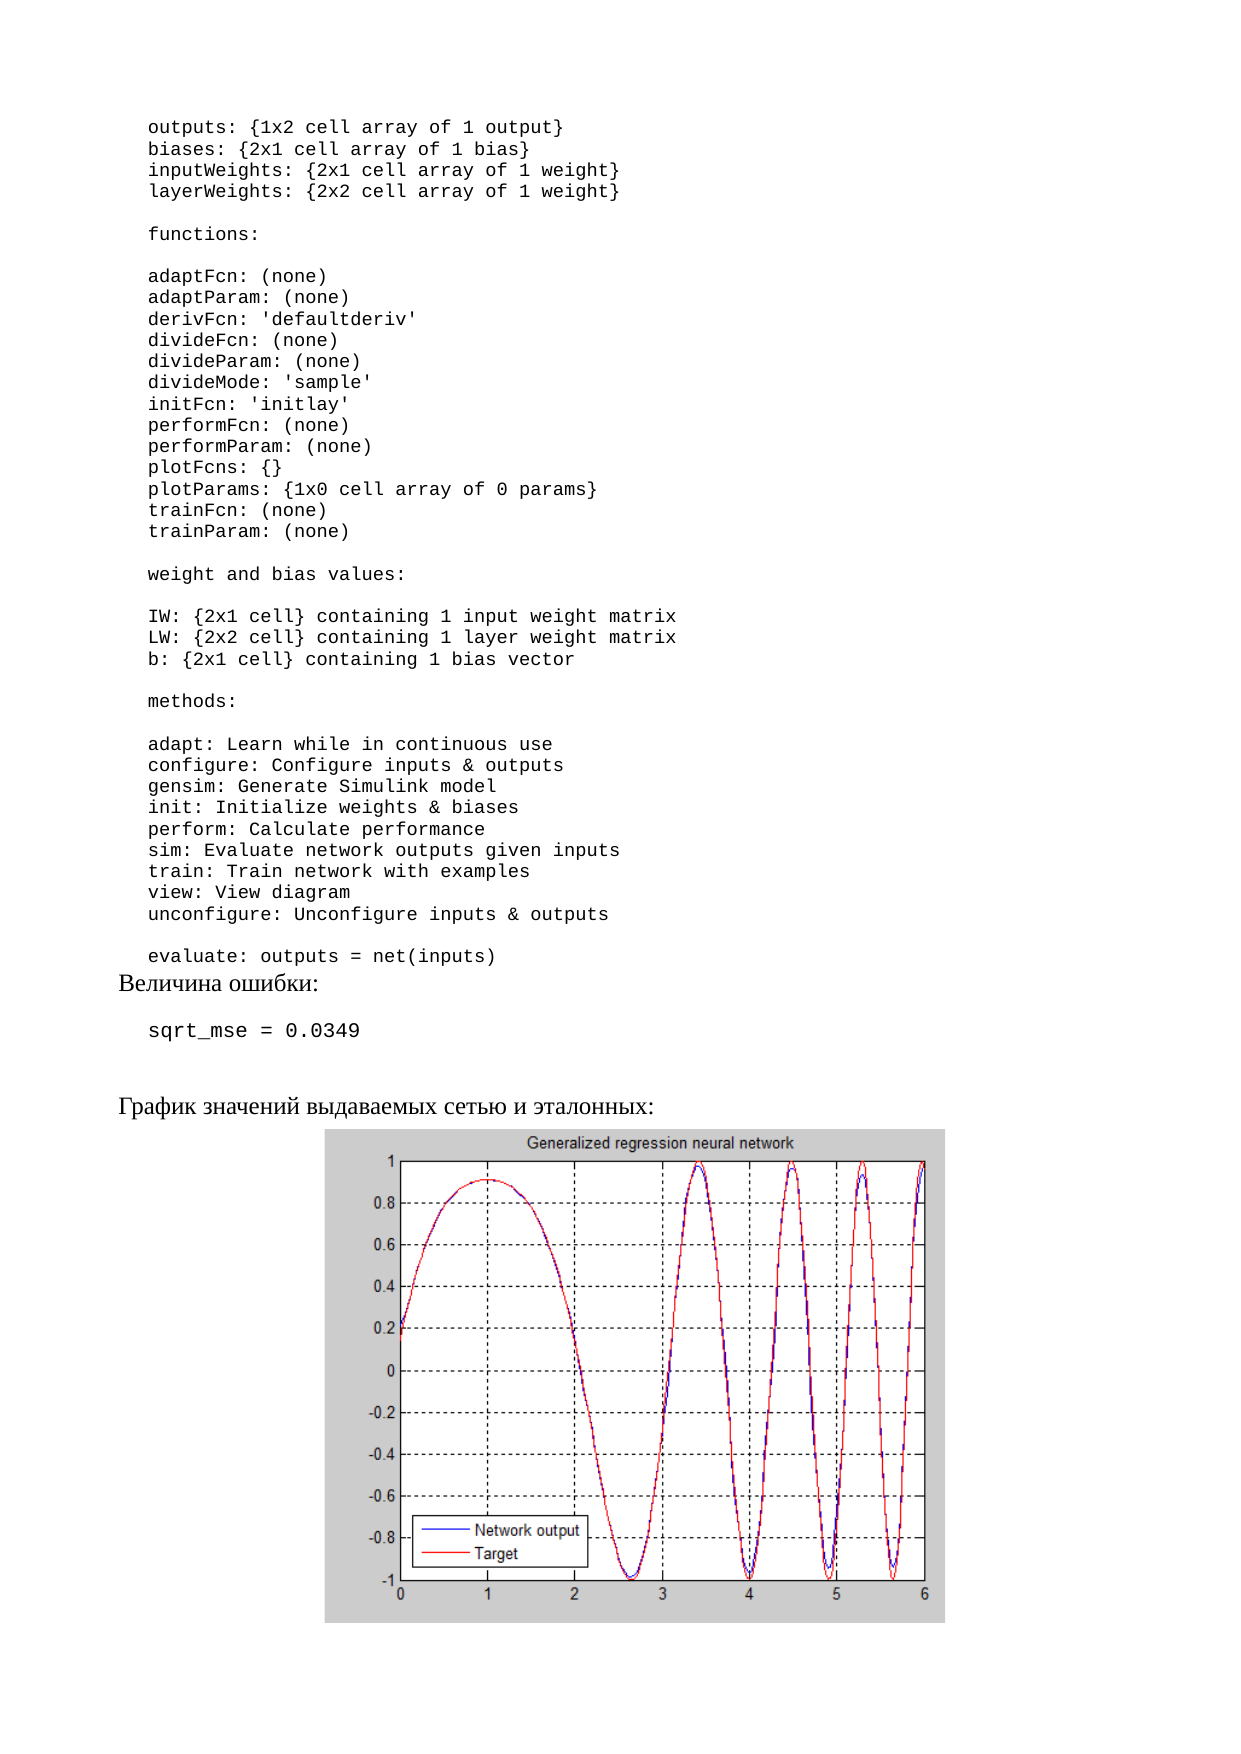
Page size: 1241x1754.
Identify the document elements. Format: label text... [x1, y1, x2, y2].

text LW: {2x2 cell} containing 1 layer weight matrix [148, 628, 1122, 649]
text layerWeights: {2x2 cell array of 1 weight} [148, 182, 1122, 203]
text sim: Evaluate network outputs given inputs [148, 841, 1122, 862]
text configure: Configure inputs & outputs [148, 756, 1122, 777]
text trainFcn: (none) [148, 501, 1122, 522]
text IW: {2x1 cell} containing 1 input weight matrix [148, 607, 1122, 628]
text functions: [148, 224, 1122, 246]
text divideParam: (none) [148, 352, 1122, 373]
text plotFcns: {} [148, 458, 1122, 479]
text performParam: (none) [148, 437, 1122, 458]
text b: {2x1 cell} containing 1 bias vector [148, 649, 1122, 671]
text derivFcn: 'defaultderiv' [148, 309, 1122, 331]
text adapt: Learn while in continuous use [148, 734, 1122, 756]
text adaptFcn: (none) [148, 267, 1122, 288]
text divideFcn: (none) [148, 331, 1122, 352]
text gensim: Generate Simulink model [148, 777, 1122, 798]
text График значений выдаваемых сетью и эталонных: [118, 1091, 1122, 1120]
text Величина ошибки: [118, 968, 1122, 997]
text divideMode: 'sample' [148, 373, 1122, 394]
text unconfigure: Unconfigure inputs & outputs [148, 904, 1122, 926]
text outputs: {1x2 cell array of 1 output} [148, 118, 1122, 139]
text sqrt_mse = 0.0349 [148, 997, 1122, 1044]
text init: Initialize weights & biases [148, 798, 1122, 819]
picture [324, 1129, 946, 1623]
text perform: Calculate performance [148, 819, 1122, 841]
text methods: [148, 692, 1122, 713]
text performFcn: (none) [148, 416, 1122, 437]
text inputWeights: {2x1 cell array of 1 weight} [148, 161, 1122, 182]
text biases: {2x1 cell array of 1 bias} [148, 139, 1122, 161]
text weight and bias values: [148, 564, 1122, 586]
text plotParams: {1x0 cell array of 0 params} [148, 479, 1122, 501]
text evaluate: outputs = net(inputs) [148, 947, 1122, 968]
text train: Train network with examples [148, 862, 1122, 883]
text initFcn: 'initlay' [148, 394, 1122, 416]
text adaptParam: (none) [148, 288, 1122, 309]
text trainParam: (none) [148, 522, 1122, 543]
text view: View diagram [148, 883, 1122, 904]
